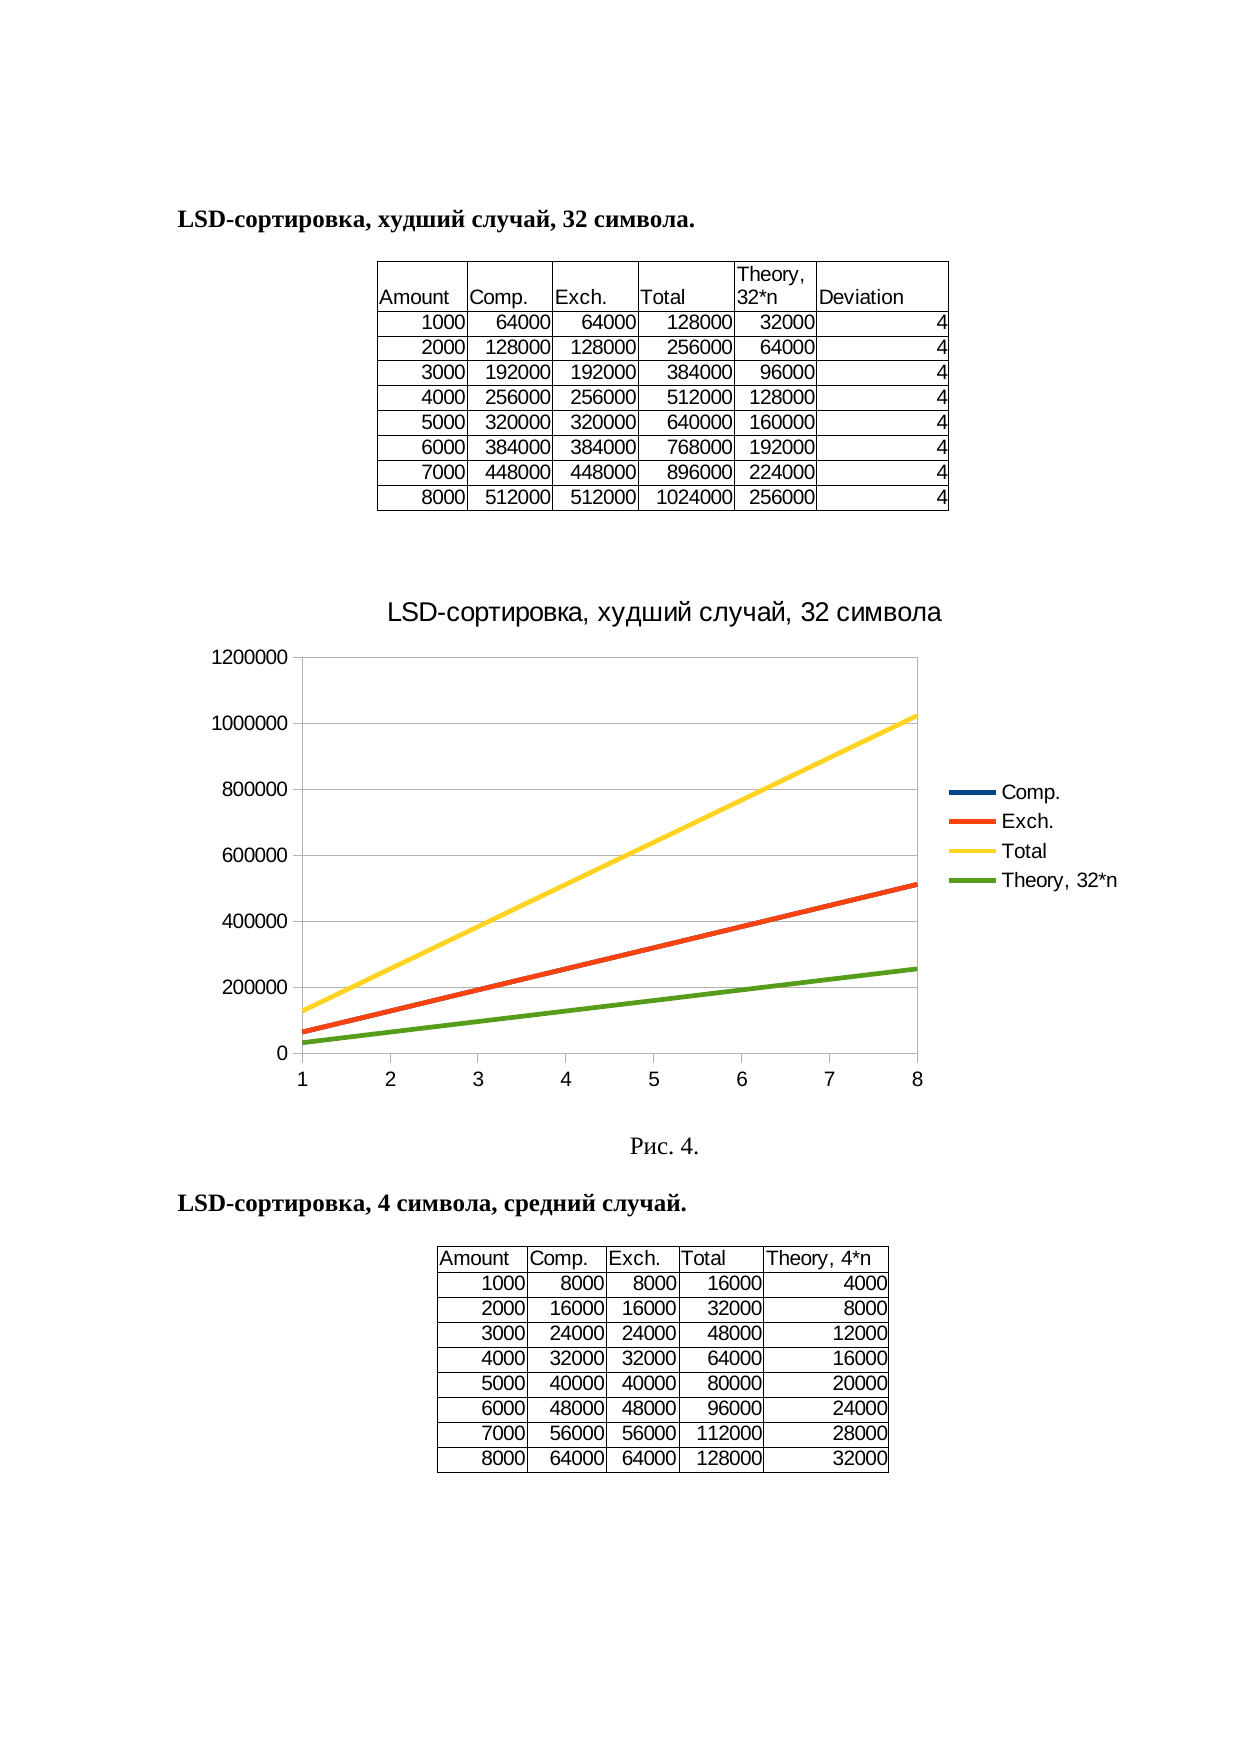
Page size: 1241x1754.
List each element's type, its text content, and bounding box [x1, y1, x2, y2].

text Рис. 4. [177, 1131, 1152, 1160]
text LSD-сортировка, 4 символа, средний случай. [177, 1188, 1152, 1217]
text LSD-сортировка, худший случай, 32 символа. [177, 204, 1152, 233]
